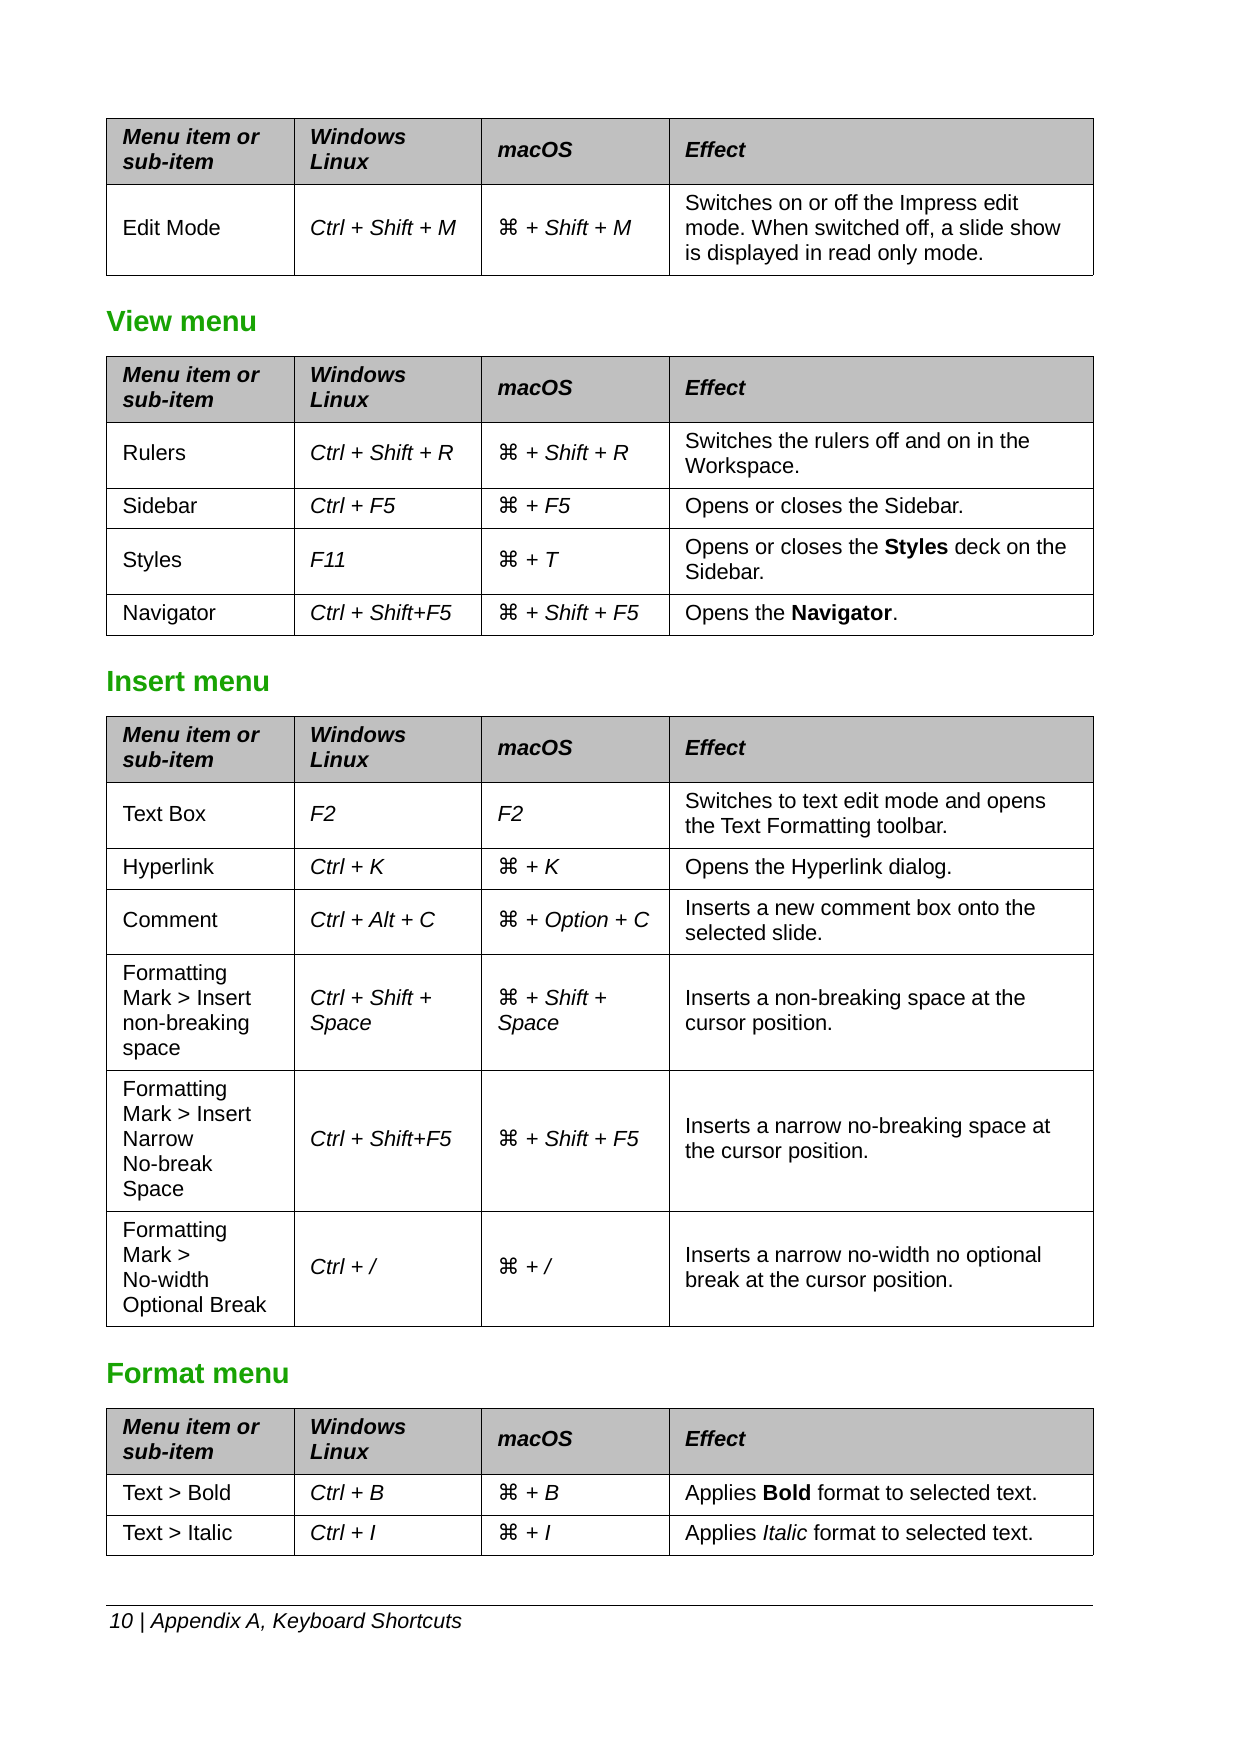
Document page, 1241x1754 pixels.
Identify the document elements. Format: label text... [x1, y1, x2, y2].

table_cell ⌘ + Shift + F5 [482, 595, 669, 635]
table_cell Formatting Mark > Insert non-breaking space [107, 955, 294, 1070]
table_cell Opens the Navigator. [670, 595, 1093, 635]
table_header Menu item or sub-item [107, 1409, 294, 1474]
table_header Windows Linux [295, 119, 481, 184]
table_cell Sidebar [107, 489, 294, 528]
table_cell Opens or closes the Sidebar. [670, 489, 1093, 528]
table_cell Styles [107, 529, 294, 594]
table_cell Inserts a narrow no-breaking space at the cursor position. [670, 1071, 1093, 1211]
table_cell Navigator [107, 595, 294, 635]
table_cell ⌘ + Shift + R [482, 423, 669, 488]
table_header macOS [482, 717, 669, 782]
subtitle Insert menu [106, 664, 1093, 698]
table_cell ⌘ + T [482, 529, 669, 594]
table_cell Comment [107, 890, 294, 954]
table_cell Applies Bold format to selected text. [670, 1475, 1093, 1514]
table_cell Ctrl + Shift+F5 [295, 595, 481, 635]
table_cell F11 [295, 529, 481, 594]
table_header Menu item or sub-item [107, 119, 294, 184]
table_cell Switches the rulers off and on in the Workspace. [670, 423, 1093, 488]
table_cell Opens the Hyperlink dialog. [670, 849, 1093, 888]
table_cell Applies Italic format to selected text. [670, 1516, 1093, 1555]
table_cell Text > Bold [107, 1475, 294, 1514]
table_cell Switches on or off the Impress edit mode. When switched off, a slide show is displayed in read only mode. [670, 185, 1093, 274]
table_cell ⌘ + / [482, 1212, 669, 1326]
table_cell ⌘ + Shift + F5 [482, 1071, 669, 1211]
table_cell ⌘ + Shift + Space [482, 955, 669, 1070]
table_header Effect [670, 717, 1093, 782]
table_cell ⌘ + Option + C [482, 890, 669, 954]
table_cell Ctrl + / [295, 1212, 481, 1326]
table_cell F2 [295, 783, 481, 848]
table_cell ⌘ + Shift + M [482, 185, 669, 274]
table_cell Ctrl + B [295, 1475, 481, 1514]
table_header macOS [482, 357, 669, 422]
table_cell Formatting Mark > Insert Narrow No‑break Space [107, 1071, 294, 1211]
table_cell Inserts a narrow no-width no optional break at the cursor position. [670, 1212, 1093, 1326]
table_header Windows Linux [295, 357, 481, 422]
table_cell Ctrl + Shift + R [295, 423, 481, 488]
table_cell Ctrl + K [295, 849, 481, 888]
table_cell Ctrl + Alt + C [295, 890, 481, 954]
table_cell Inserts a non-breaking space at the cursor position. [670, 955, 1093, 1070]
table_cell Text Box [107, 783, 294, 848]
table_cell Ctrl + Shift + M [295, 185, 481, 274]
table_header macOS [482, 1409, 669, 1474]
table_cell Ctrl + I [295, 1516, 481, 1555]
table_cell Ctrl + Shift + Space [295, 955, 481, 1070]
table_header Effect [670, 1409, 1093, 1474]
table_header macOS [482, 119, 669, 184]
table_cell Switches to text edit mode and opens the Text Formatting toolbar. [670, 783, 1093, 848]
subtitle Format menu [106, 1356, 1093, 1389]
table_cell Inserts a new comment box onto the selected slide. [670, 890, 1093, 954]
table_cell Opens or closes the Styles deck on the Sidebar. [670, 529, 1093, 594]
table_cell ⌘ + I [482, 1516, 669, 1555]
table_header Menu item or sub-item [107, 717, 294, 782]
table_cell Hyperlink [107, 849, 294, 888]
table_cell Formatting Mark > No‑width Optional Break [107, 1212, 294, 1326]
table_cell Ctrl + Shift+F5 [295, 1071, 481, 1211]
table_cell Ctrl + F5 [295, 489, 481, 528]
table_header Windows Linux [295, 717, 481, 782]
table_header Windows Linux [295, 1409, 481, 1474]
table_cell ⌘ + B [482, 1475, 669, 1514]
table_header Effect [670, 357, 1093, 422]
table_cell Rulers [107, 423, 294, 488]
table_cell ⌘ + K [482, 849, 669, 888]
table_header Effect [670, 119, 1093, 184]
table_cell ⌘ + F5 [482, 489, 669, 528]
table_header Menu item or sub-item [107, 357, 294, 422]
subtitle View menu [106, 304, 1093, 337]
table_cell F2 [482, 783, 669, 848]
table_cell Edit Mode [107, 185, 294, 274]
table_cell Text > Italic [107, 1516, 294, 1555]
